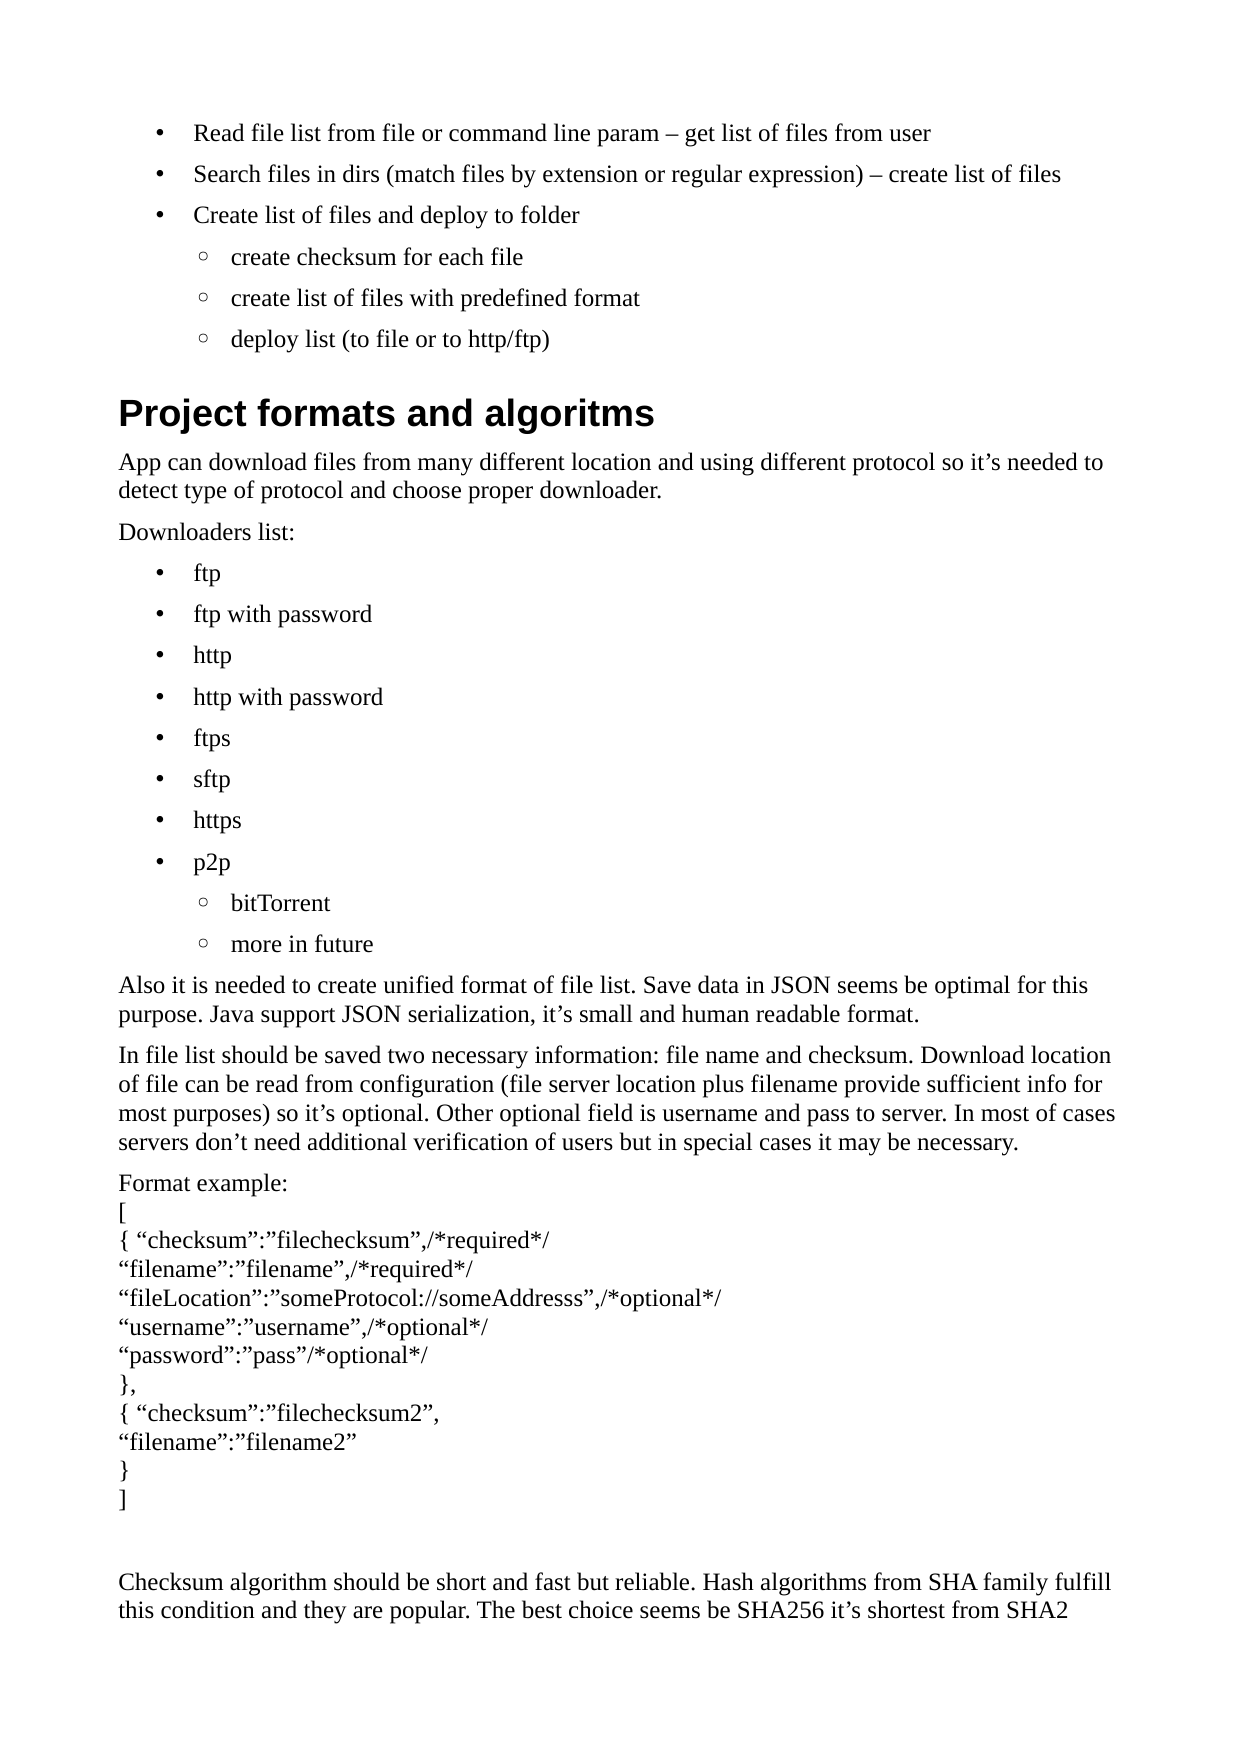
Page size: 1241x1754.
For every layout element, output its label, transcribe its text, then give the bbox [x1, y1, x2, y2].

list Search files in dirs (match files by extension or regular expression) – create list of files [156, 159, 1122, 188]
list https [156, 806, 1122, 834]
list create list of files with predefined format [193, 283, 1122, 312]
list Read file list from file or command line param – get list of files from user [156, 118, 1122, 147]
list http [156, 641, 1122, 669]
list p2p [156, 847, 1122, 876]
text Format example: [ { “checksum”:”filechecksum”,/*required*/ “filename”:”filename”,/*required*/ “fileLocation”:”someProtocol://someAddresss”,/*optional*/ “username”:”username”,/*optional*/ “password”:”pass”/*optional*/ }, { “checksum”:”filechecksum2”, “filename”:”filename2” } ] [118, 1168, 1122, 1513]
list ftps [156, 723, 1122, 752]
text Also it is needed to create unified format of file list. Save data in JSON seems be optimal for this purpose. Java support JSON serialization, it’s small and human readable format. [118, 971, 1122, 1028]
list ftp [156, 558, 1122, 587]
list http with password [156, 682, 1122, 711]
list ftp with password [156, 599, 1122, 628]
list more in future [193, 929, 1122, 958]
list create checksum for each file [193, 242, 1122, 271]
list deploy list (to file or to http/ftp) [193, 324, 1122, 353]
list bitTorrent [193, 888, 1122, 917]
text In file list should be saved two necessary information: file name and checksum. Download location of file can be read from configuration (file server location plus filename provide sufficient info for most purposes) so it’s optional. Other optional field is username and pass to server. In most of cases servers don’t need additional verification of users but in special cases it may be necessary. [118, 1041, 1122, 1156]
text Checksum algorithm should be short and fast but reliable. Hash algorithms from SHA family fulfill this condition and they are popular. The best choice seems be SHA256 it’s shortest from SHA2 [118, 1567, 1122, 1624]
subtitle Project formats and algoritms [118, 391, 1122, 434]
text Downloaders list: [118, 517, 1122, 546]
list sftp [156, 764, 1122, 793]
list Create list of files and deploy to folder [156, 201, 1122, 229]
text App can download files from many different location and using different protocol so it’s needed to detect type of protocol and choose proper downloader. [118, 447, 1122, 504]
